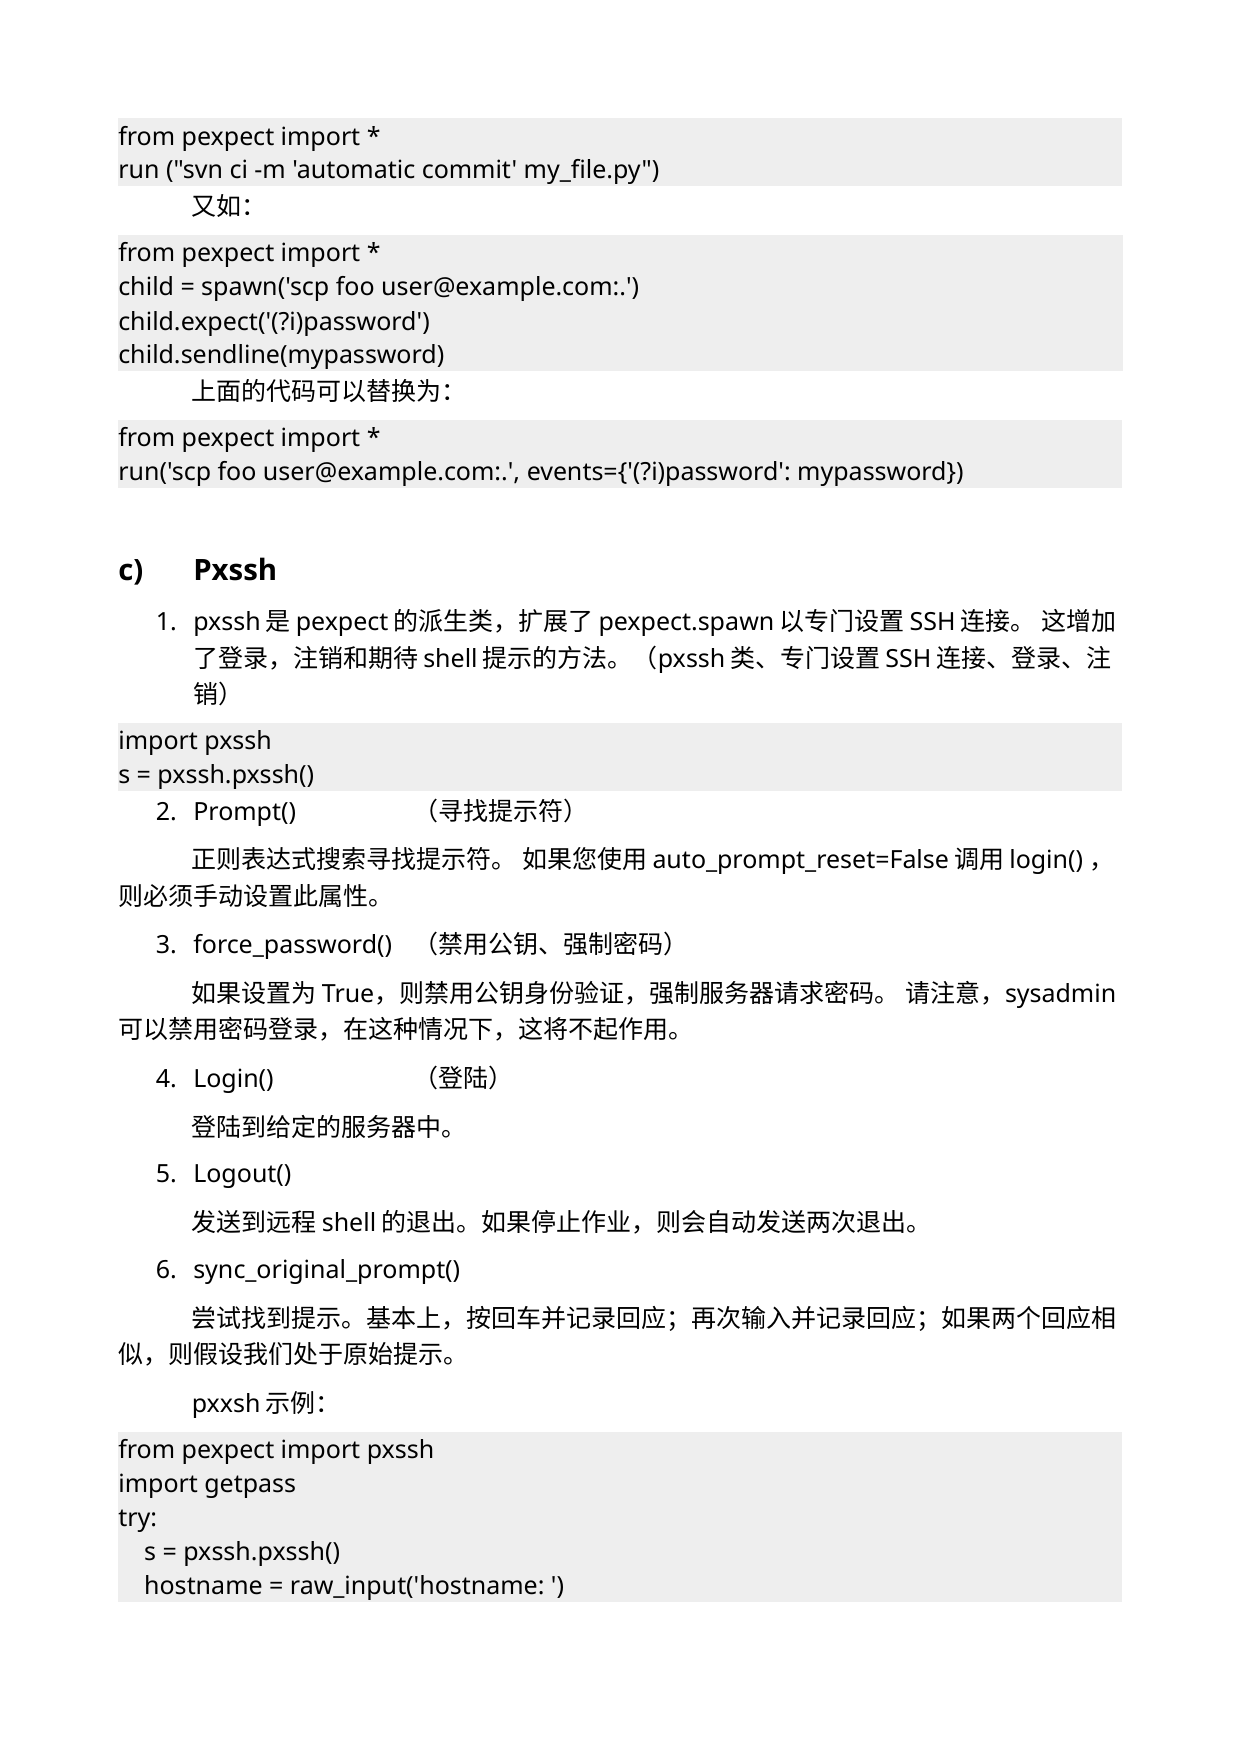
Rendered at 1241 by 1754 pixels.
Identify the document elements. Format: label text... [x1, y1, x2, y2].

subtitle Pxssh [118, 549, 1122, 589]
text 发送到远程shell的退出。如果停止作业，则会自动发送两次退出。 [118, 1203, 1122, 1239]
text 尝试找到提示。基本上，按回车并记录回应；再次输入并记录回应；如果两个回应相似，则假设我们处于原始提示。 [118, 1298, 1122, 1371]
list Login() （登陆） [156, 1059, 1122, 1095]
table_header from pexpect import * child = spawn('scp foo user@example.com:.') child.expect('(?i)password') child.sendline(mypassword) [118, 235, 1123, 371]
text pxxsh示例： [118, 1383, 1122, 1419]
text 上面的代码可以替换为： [118, 371, 1122, 407]
table_header import pxssh s = pxssh.pxssh() [118, 723, 1122, 791]
text 正则表达式搜索寻找提示符。 如果您使用auto_prompt_reset=False调用login() ，则必须手动设置此属性。 [118, 840, 1122, 912]
table_header from pexpect import * run('scp foo user@example.com:.', events={'(?i)password': mypassword}) [118, 420, 1122, 488]
list pxssh是pexpect的派生类，扩展了pexpect.spawn以专门设置SSH连接。 这增加了登录，注销和期待shell提示的方法。（pxssh类、专门设置SSH连接、登录、注销） [156, 602, 1122, 711]
text 如果设置为True，则禁用公钥身份验证，强制服务器请求密码。 请注意，sysadmin可以禁用密码登录，在这种情况下，这将不起作用。 [118, 974, 1122, 1046]
list Logout() [156, 1156, 1122, 1190]
list sync_original_prompt() [156, 1251, 1122, 1286]
table_header from pexpect import * run ("svn ci -m 'automatic commit' my_file.py") [118, 118, 1122, 186]
list Prompt() （寻找提示符） [156, 791, 1122, 827]
text 登陆到给定的服务器中。 [118, 1107, 1122, 1144]
text 又如： [118, 186, 1122, 222]
list force_password() （禁用公钥、强制密码） [156, 925, 1122, 961]
table_header from pexpect import pxssh import getpass try: s = pxssh.pxssh() hostname = raw_input('hostname: ') [118, 1432, 1122, 1602]
